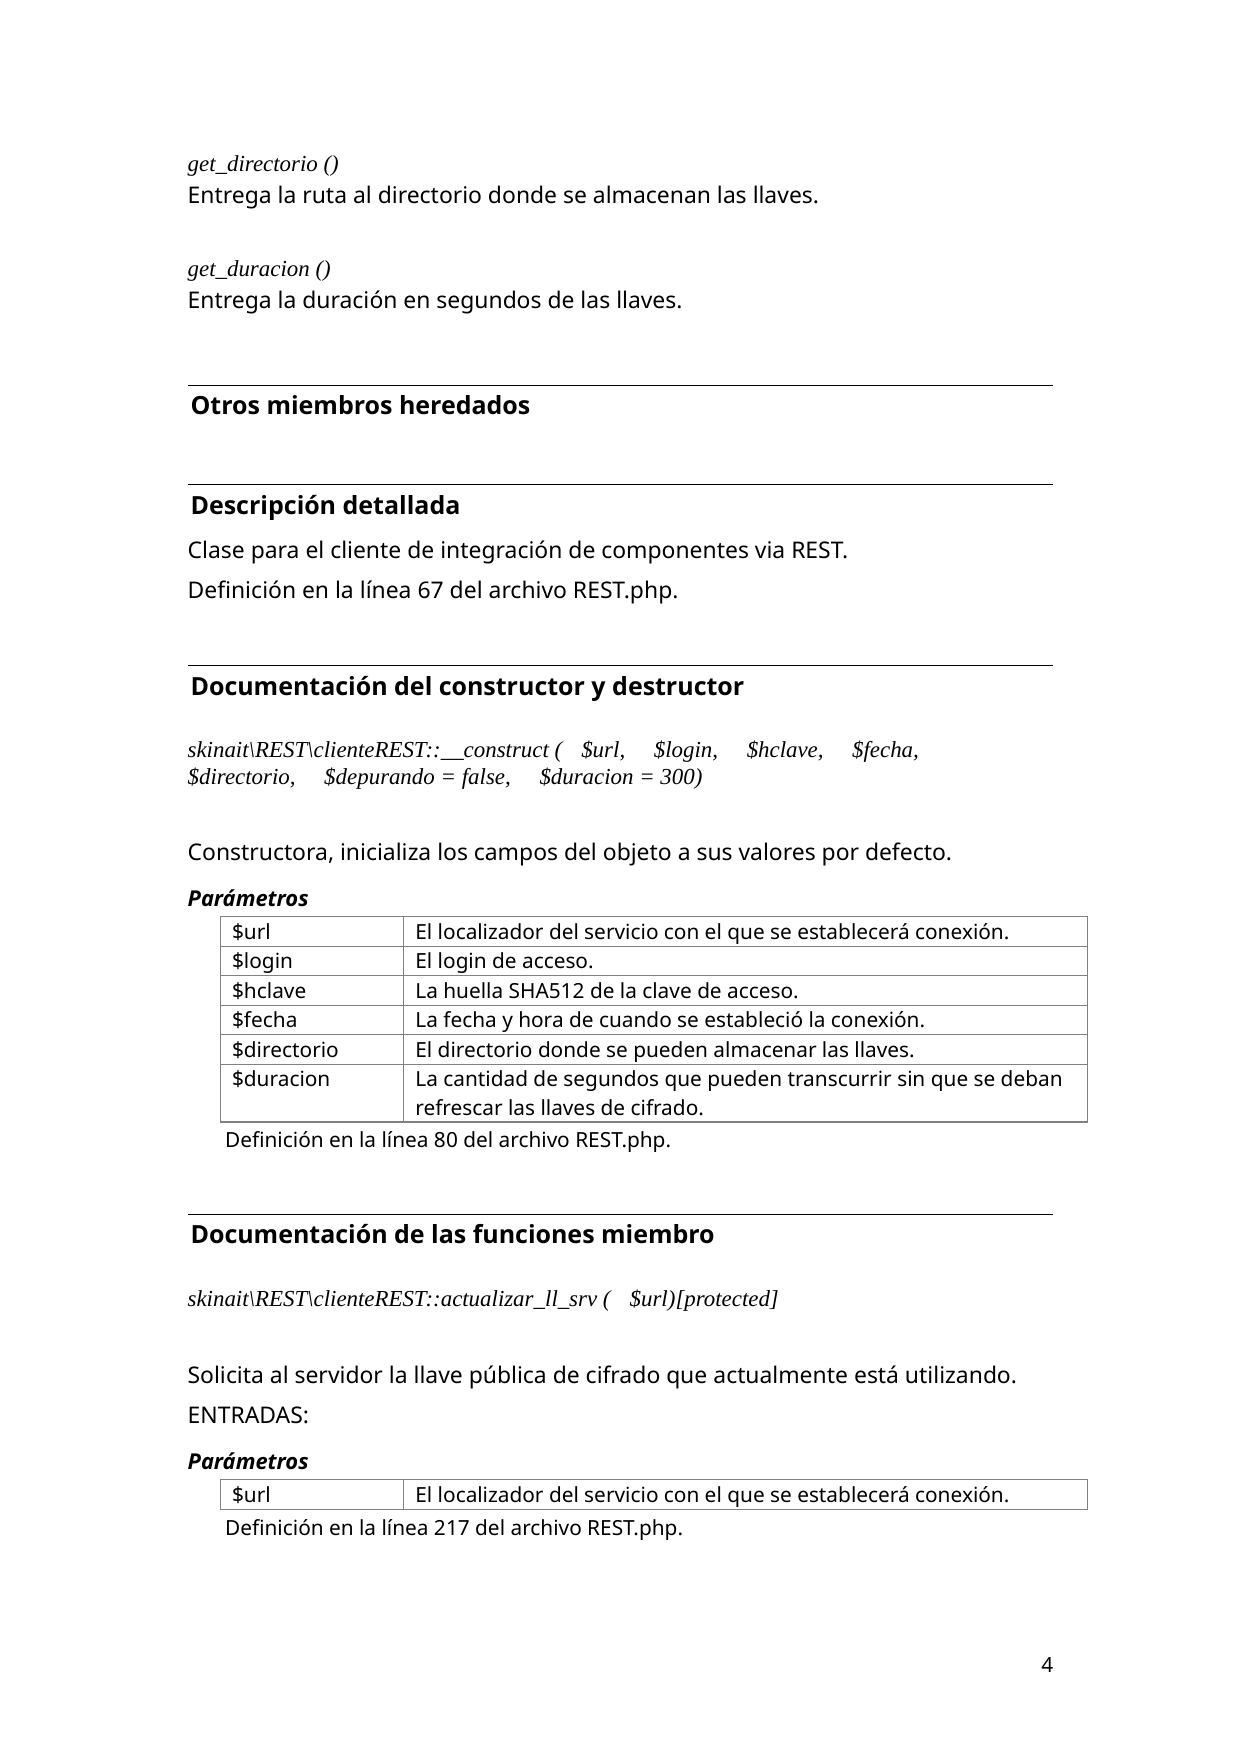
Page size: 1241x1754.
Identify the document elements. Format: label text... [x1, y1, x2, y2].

table_cell La fecha y hora de cuando se estableció la conexión. [404, 1006, 1087, 1034]
text Solicita al servidor la llave pública de cifrado que actualmente está utilizando. [187, 1358, 1053, 1390]
text Clase para el cliente de integración de componentes via REST. [187, 534, 1053, 565]
table_header El localizador del servicio con el que se establecerá conexión. [404, 1480, 1087, 1508]
table_cell $directorio [221, 1035, 403, 1063]
table_header $url [221, 1480, 403, 1508]
text ENTRADAS: [187, 1399, 1053, 1430]
table_cell $duracion [221, 1065, 403, 1121]
table_cell La huella SHA512 de la clave de acceso. [404, 976, 1087, 1004]
list get_duracion () [187, 255, 1053, 281]
text Entrega la duración en segundos de las llaves. [187, 284, 1053, 316]
table_cell $hclave [221, 976, 403, 1004]
subtitle skinait\REST\clienteREST::actualizar_ll_srv ( $url)[protected] [187, 1285, 1053, 1311]
table_cell $fecha [221, 1006, 403, 1034]
subtitle Documentación del constructor y destructor [187, 666, 1053, 705]
table_cell La cantidad de segundos que pueden transcurrir sin que se deban refrescar las llaves de cifrado. [404, 1065, 1087, 1121]
text Constructora, inicializa los campos del objeto a sus valores por defecto. [187, 836, 1053, 868]
subtitle Parámetros [187, 1446, 1053, 1476]
list get_directorio () [187, 150, 1053, 176]
list Definición en la línea 80 del archivo REST.php. [225, 1126, 1053, 1154]
text Definición en la línea 67 del archivo REST.php. [187, 574, 1053, 606]
subtitle Otros miembros heredados [187, 386, 1053, 424]
list Definición en la línea 217 del archivo REST.php. [225, 1513, 1053, 1541]
table_cell El directorio donde se pueden almacenar las llaves. [404, 1035, 1087, 1063]
table_cell $login [221, 947, 403, 975]
table_header El localizador del servicio con el que se establecerá conexión. [404, 917, 1087, 946]
table_header $url [221, 917, 403, 946]
subtitle Parámetros [187, 883, 1053, 913]
text Entrega la ruta al directorio donde se almacenan las llaves. [187, 179, 1053, 211]
subtitle Documentación de las funciones miembro [187, 1215, 1053, 1254]
subtitle skinait\REST\clienteREST::__construct ( $url, $login, $hclave, $fecha, $directorio, $depurando = false, $duracion = 300) [187, 736, 1053, 789]
subtitle Descripción detallada [187, 485, 1053, 524]
table_cell El login de acceso. [404, 947, 1087, 975]
